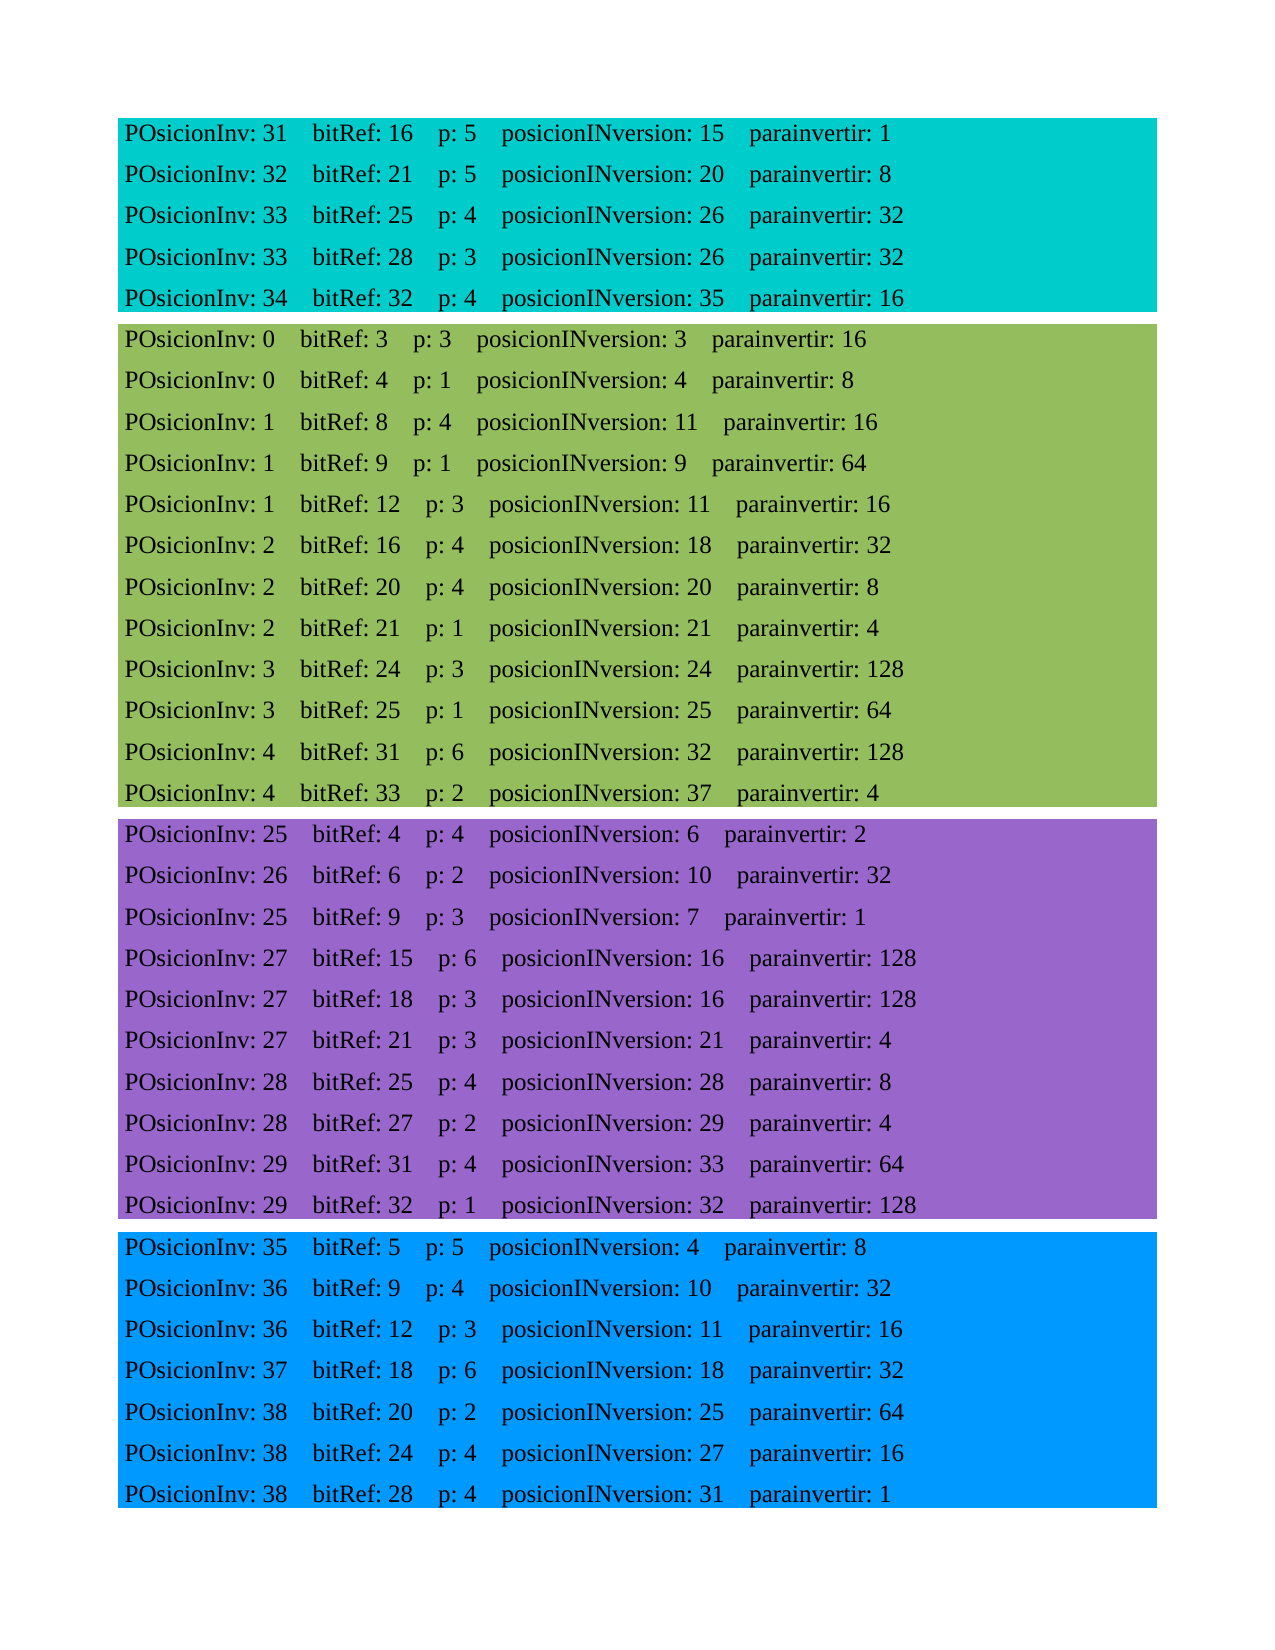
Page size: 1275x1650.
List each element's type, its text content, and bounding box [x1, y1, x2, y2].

text POsicionInv: 36 bitRef: 9 p: 4 posicionINversion: 10 parainvertir: 32 [118, 1273, 1157, 1302]
text POsicionInv: 1 bitRef: 9 p: 1 posicionINversion: 9 parainvertir: 64 [118, 448, 1157, 477]
text POsicionInv: 2 bitRef: 21 p: 1 posicionINversion: 21 parainvertir: 4 [118, 613, 1157, 642]
text POsicionInv: 28 bitRef: 27 p: 2 posicionINversion: 29 parainvertir: 4 [118, 1108, 1157, 1137]
text POsicionInv: 0 bitRef: 3 p: 3 posicionINversion: 3 parainvertir: 16 [118, 324, 1157, 353]
text POsicionInv: 32 bitRef: 21 p: 5 posicionINversion: 20 parainvertir: 8 [118, 159, 1157, 188]
text POsicionInv: 25 bitRef: 4 p: 4 posicionINversion: 6 parainvertir: 2 [118, 819, 1157, 848]
text POsicionInv: 29 bitRef: 31 p: 4 posicionINversion: 33 parainvertir: 64 [118, 1149, 1157, 1178]
text POsicionInv: 3 bitRef: 25 p: 1 posicionINversion: 25 parainvertir: 64 [118, 696, 1157, 724]
text POsicionInv: 3 bitRef: 24 p: 3 posicionINversion: 24 parainvertir: 128 [118, 654, 1157, 683]
text POsicionInv: 38 bitRef: 24 p: 4 posicionINversion: 27 parainvertir: 16 [118, 1438, 1157, 1467]
text POsicionInv: 4 bitRef: 31 p: 6 posicionINversion: 32 parainvertir: 128 [118, 737, 1157, 766]
text POsicionInv: 26 bitRef: 6 p: 2 posicionINversion: 10 parainvertir: 32 [118, 861, 1157, 889]
text POsicionInv: 27 bitRef: 21 p: 3 posicionINversion: 21 parainvertir: 4 [118, 1026, 1157, 1054]
text POsicionInv: 34 bitRef: 32 p: 4 posicionINversion: 35 parainvertir: 16 [118, 283, 1157, 312]
text POsicionInv: 1 bitRef: 12 p: 3 posicionINversion: 11 parainvertir: 16 [118, 489, 1157, 518]
text POsicionInv: 27 bitRef: 15 p: 6 posicionINversion: 16 parainvertir: 128 [118, 943, 1157, 972]
text POsicionInv: 33 bitRef: 25 p: 4 posicionINversion: 26 parainvertir: 32 [118, 201, 1157, 229]
text POsicionInv: 33 bitRef: 28 p: 3 posicionINversion: 26 parainvertir: 32 [118, 242, 1157, 271]
text POsicionInv: 0 bitRef: 4 p: 1 posicionINversion: 4 parainvertir: 8 [118, 366, 1157, 394]
text POsicionInv: 2 bitRef: 20 p: 4 posicionINversion: 20 parainvertir: 8 [118, 572, 1157, 601]
text POsicionInv: 4 bitRef: 33 p: 2 posicionINversion: 37 parainvertir: 4 [118, 778, 1157, 807]
text POsicionInv: 35 bitRef: 5 p: 5 posicionINversion: 4 parainvertir: 8 [118, 1232, 1157, 1261]
text POsicionInv: 38 bitRef: 28 p: 4 posicionINversion: 31 parainvertir: 1 [118, 1479, 1157, 1508]
text POsicionInv: 25 bitRef: 9 p: 3 posicionINversion: 7 parainvertir: 1 [118, 902, 1157, 931]
text POsicionInv: 1 bitRef: 8 p: 4 posicionINversion: 11 parainvertir: 16 [118, 407, 1157, 436]
text POsicionInv: 31 bitRef: 16 p: 5 posicionINversion: 15 parainvertir: 1 [118, 118, 1157, 147]
text POsicionInv: 37 bitRef: 18 p: 6 posicionINversion: 18 parainvertir: 32 [118, 1356, 1157, 1384]
text POsicionInv: 29 bitRef: 32 p: 1 posicionINversion: 32 parainvertir: 128 [118, 1191, 1157, 1219]
text POsicionInv: 36 bitRef: 12 p: 3 posicionINversion: 11 parainvertir: 16 [118, 1314, 1157, 1343]
text POsicionInv: 28 bitRef: 25 p: 4 posicionINversion: 28 parainvertir: 8 [118, 1067, 1157, 1096]
text POsicionInv: 2 bitRef: 16 p: 4 posicionINversion: 18 parainvertir: 32 [118, 531, 1157, 559]
text POsicionInv: 27 bitRef: 18 p: 3 posicionINversion: 16 parainvertir: 128 [118, 984, 1157, 1013]
text POsicionInv: 38 bitRef: 20 p: 2 posicionINversion: 25 parainvertir: 64 [118, 1397, 1157, 1426]
